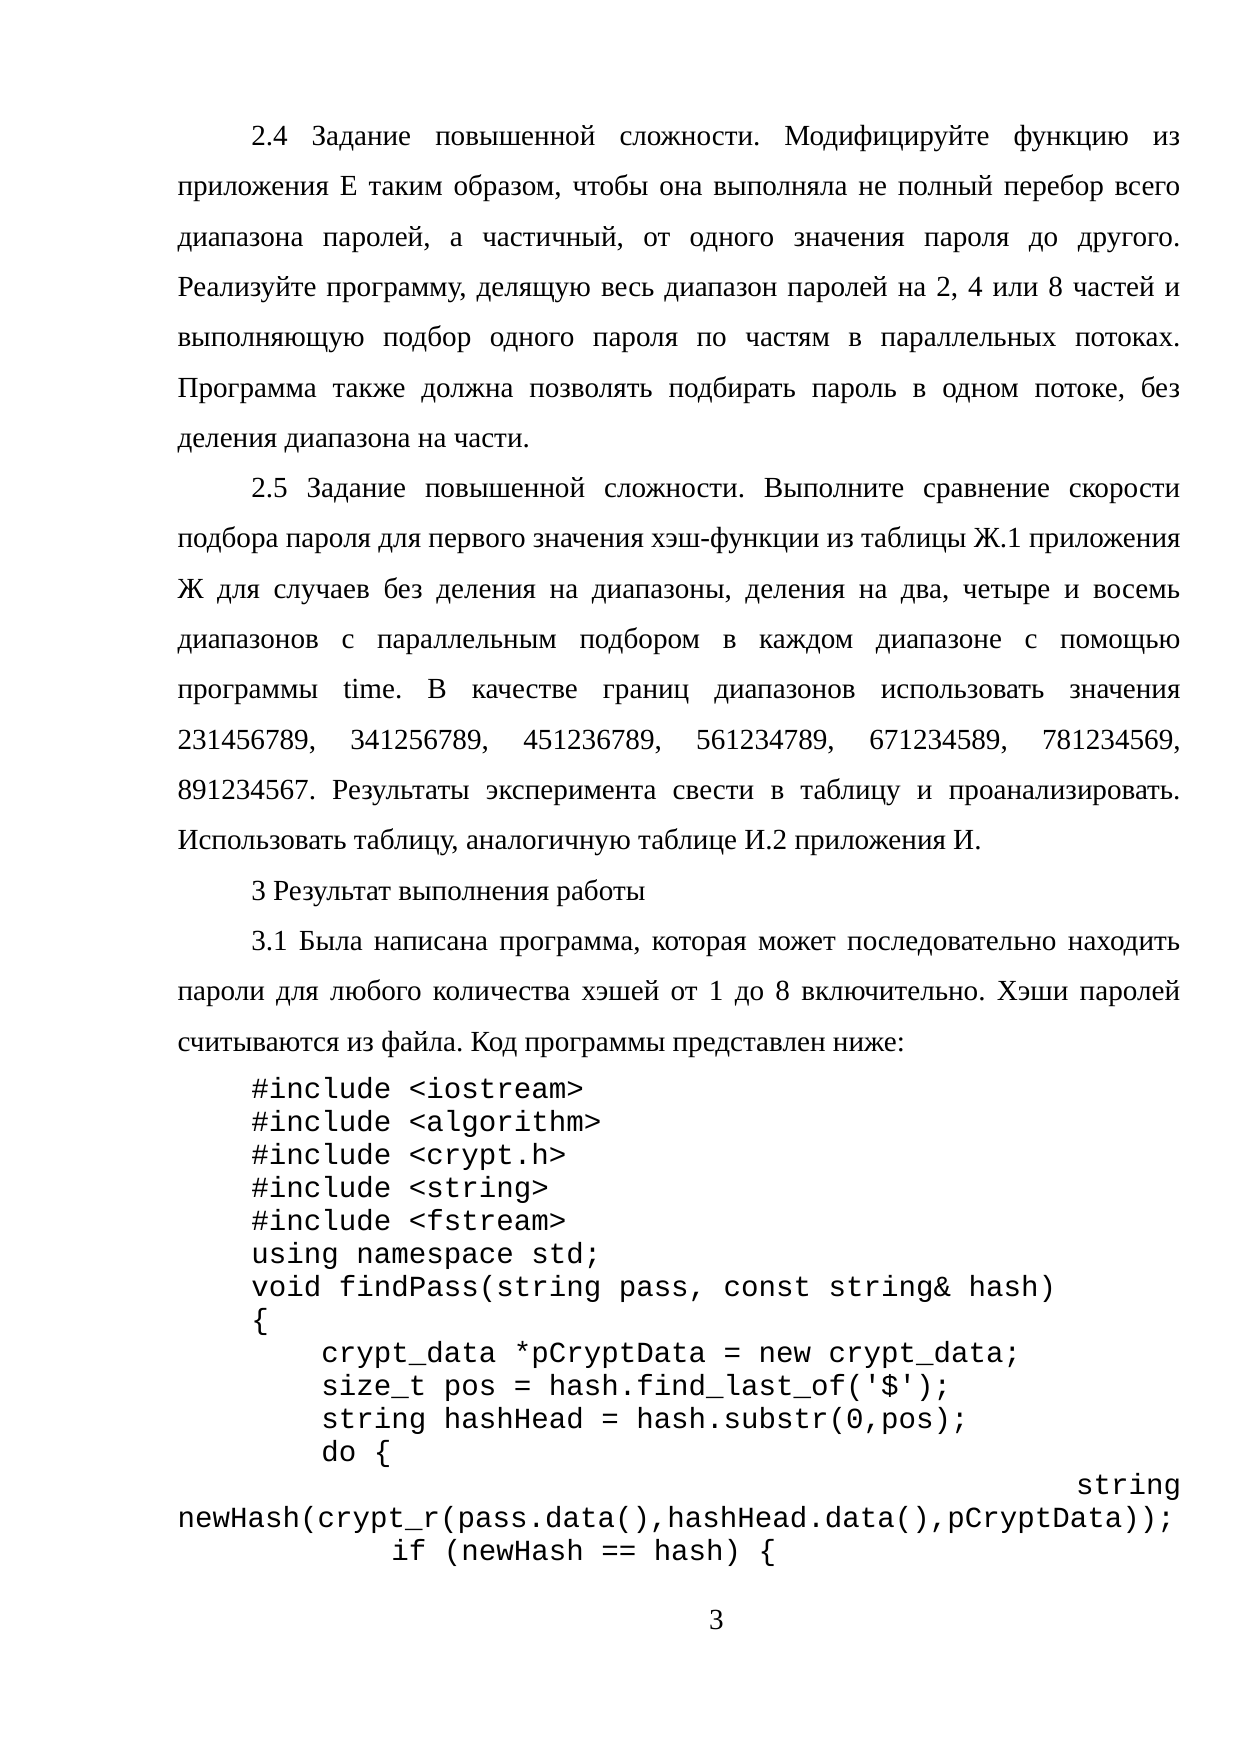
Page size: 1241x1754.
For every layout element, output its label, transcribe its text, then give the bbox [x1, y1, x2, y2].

text #include <crypt.h> [177, 1140, 1181, 1173]
text void findPass(string pass, const string& hash) [177, 1272, 1181, 1305]
text #include <algorithm> [177, 1107, 1181, 1140]
text string newHash(crypt_r(pass.data(),hashHead.data(),pCryptData)); [177, 1470, 1181, 1536]
text 2.4 Задание повышенной сложности. Модифицируйте функцию из приложения Е таким образом, чтобы она выполняла не полный перебор всего диапазона паролей, а частичный, от одного значения пароля до другого. Реализуйте программу, делящую весь диапазон паролей на 2, 4 или 8 частей и выполняющую подбор одного пароля по частям в параллельных потоках. Программа также должна позволять подбирать пароль в одном потоке, без деления диапазона на части. [177, 118, 1181, 453]
text using namespace std; [177, 1239, 1181, 1272]
text #include <string> [177, 1173, 1181, 1206]
text 2.5 Задание повышенной сложности. Выполните сравнение скорости подбора пароля для первого значения хэш-функции из таблицы Ж.1 приложения Ж для случаев без деления на диапазоны, деления на два, четыре и восемь диапазонов с параллельным подбором в каждом диапазоне с помощью программы time. В качестве границ диапазонов использовать значения 231456789, 341256789, 451236789, 561234789, 671234589, 781234569, 891234567. Результаты эксперимента свести в таблицу и проанализировать. Использовать таблицу, аналогичную таблице И.2 приложения И. [177, 470, 1181, 856]
text string hashHead = hash.substr(0,pos); [177, 1404, 1181, 1437]
text do { [177, 1437, 1181, 1470]
text #include <iostream> [177, 1074, 1181, 1107]
text size_t pos = hash.find_last_of('$'); [177, 1371, 1181, 1404]
text { [177, 1305, 1181, 1338]
text crypt_data *pCryptData = new crypt_data; [177, 1338, 1181, 1371]
text 3 Результат выполнения работы [177, 873, 1181, 906]
text 3.1 Была написана программа, которая может последовательно находить пароли для любого количества хэшей от 1 до 8 включительно. Хэши паролей считываются из файла. Код программы представлен ниже: [177, 923, 1181, 1057]
text #include <fstream> [177, 1206, 1181, 1239]
text if (newHash == hash) { [177, 1536, 1181, 1569]
